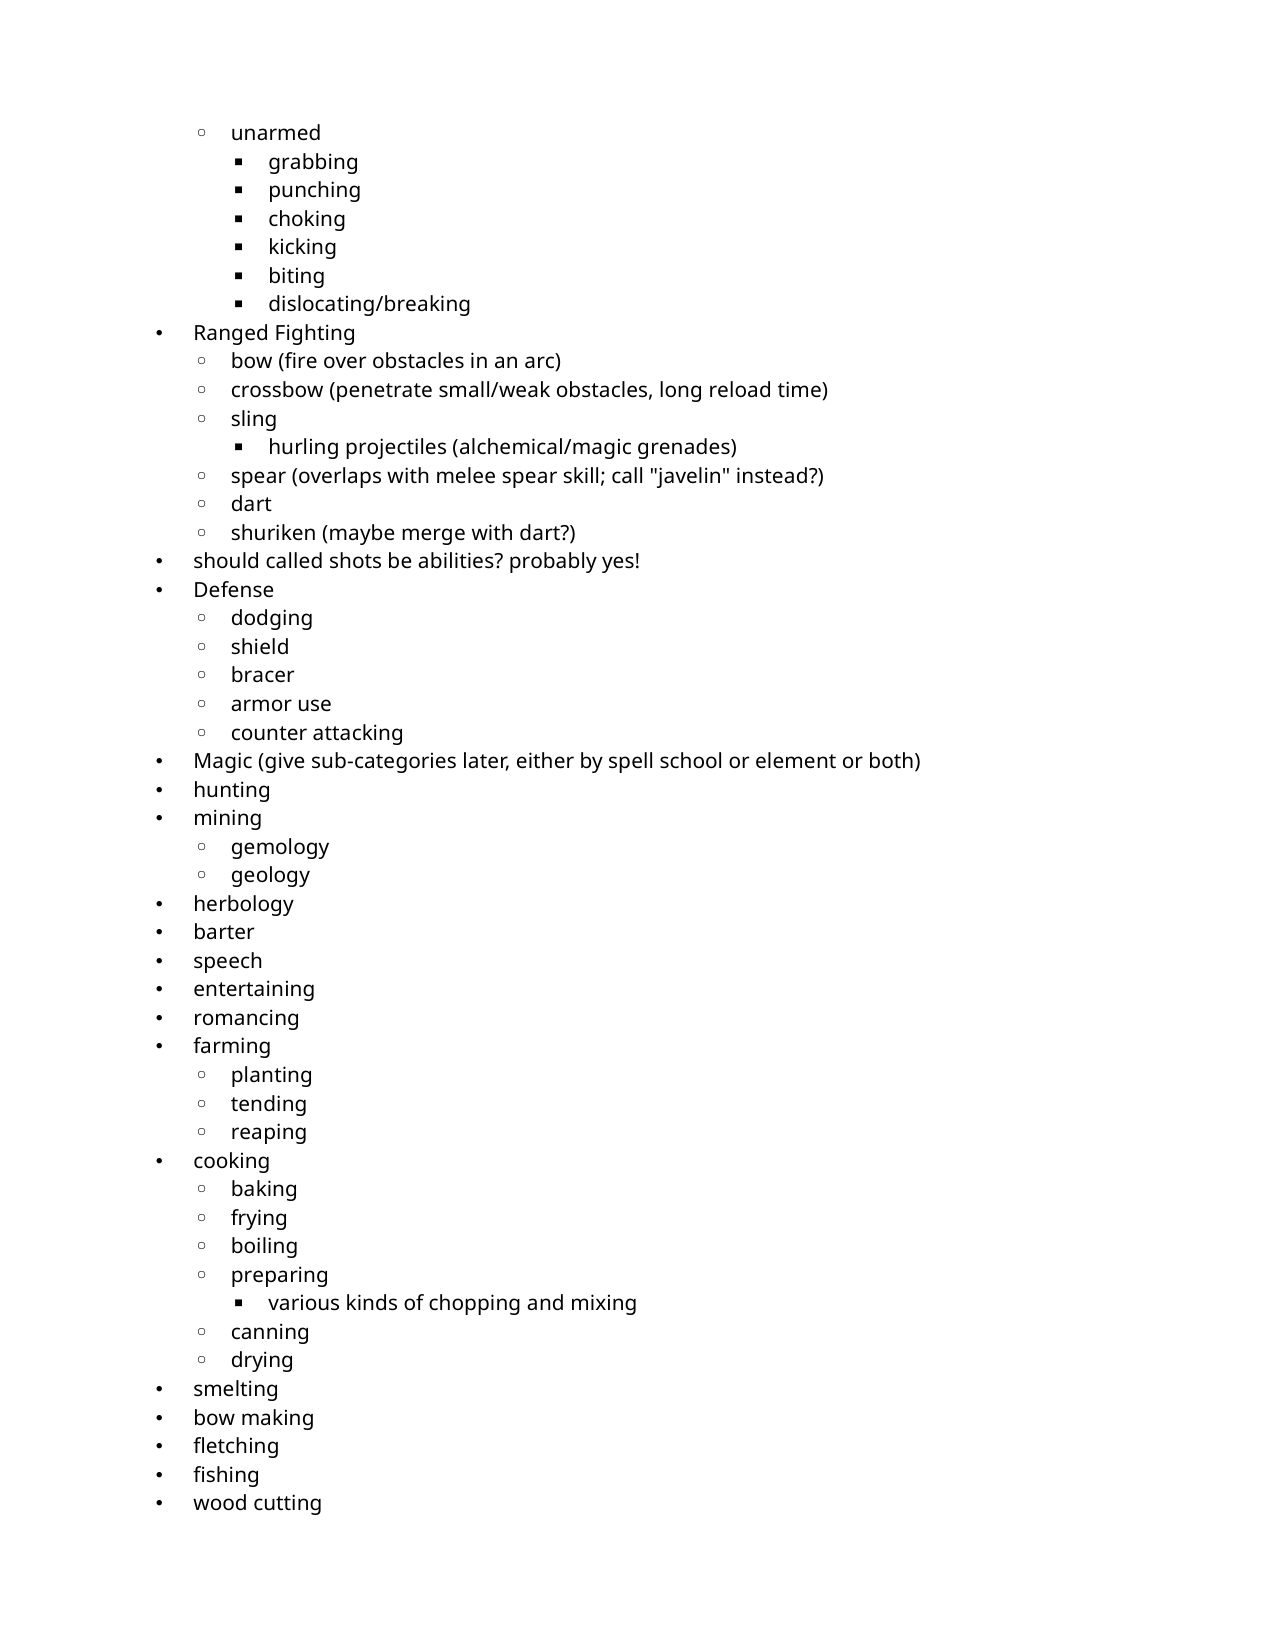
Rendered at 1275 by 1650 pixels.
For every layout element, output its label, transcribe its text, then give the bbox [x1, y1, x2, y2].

list mining [156, 803, 1157, 832]
list speech [156, 946, 1157, 974]
list farming [156, 1031, 1157, 1060]
list canning [193, 1317, 1157, 1345]
list entertaining [156, 974, 1157, 1003]
list geology [193, 860, 1157, 889]
list shield [193, 632, 1157, 660]
list boiling [193, 1231, 1157, 1260]
list reaping [193, 1117, 1157, 1146]
list fishing [156, 1459, 1157, 1488]
list fletching [156, 1431, 1157, 1459]
list crossbow (penetrate small/weak obstacles, long reload time) [193, 375, 1157, 403]
list unarmed [193, 118, 1157, 147]
list wood cutting [156, 1488, 1157, 1517]
list gemology [193, 832, 1157, 860]
list should called shots be abilities? probably yes! [156, 546, 1157, 575]
list counter attacking [193, 717, 1157, 746]
list dodging [193, 603, 1157, 632]
list hurling projectiles (alchemical/magic grenades) [231, 432, 1157, 461]
list smelting [156, 1374, 1157, 1402]
list biting [231, 261, 1157, 289]
list barter [156, 917, 1157, 946]
list dislocating/breaking [231, 289, 1157, 318]
list punching [231, 175, 1157, 204]
list various kinds of chopping and mixing [231, 1288, 1157, 1317]
list dart [193, 489, 1157, 518]
list Ranged Fighting [156, 318, 1157, 346]
list bow (fire over obstacles in an arc) [193, 346, 1157, 375]
list armor use [193, 689, 1157, 717]
list tending [193, 1088, 1157, 1117]
list sling [193, 403, 1157, 432]
list kicking [231, 232, 1157, 261]
list frying [193, 1203, 1157, 1231]
list hunting [156, 774, 1157, 803]
list shuriken (maybe merge with dart?) [193, 518, 1157, 546]
list choking [231, 204, 1157, 232]
list cooking [156, 1146, 1157, 1174]
list spear (overlaps with melee spear skill; call "javelin" instead?) [193, 461, 1157, 489]
list Magic (give sub-categories later, either by spell school or element or both) [156, 746, 1157, 774]
list bracer [193, 660, 1157, 689]
list drying [193, 1345, 1157, 1374]
list planting [193, 1060, 1157, 1088]
list herbology [156, 889, 1157, 917]
list grabbing [231, 147, 1157, 175]
list baking [193, 1174, 1157, 1203]
list preparing [193, 1260, 1157, 1288]
list Defense [156, 575, 1157, 603]
list bow making [156, 1402, 1157, 1431]
list romancing [156, 1003, 1157, 1031]
